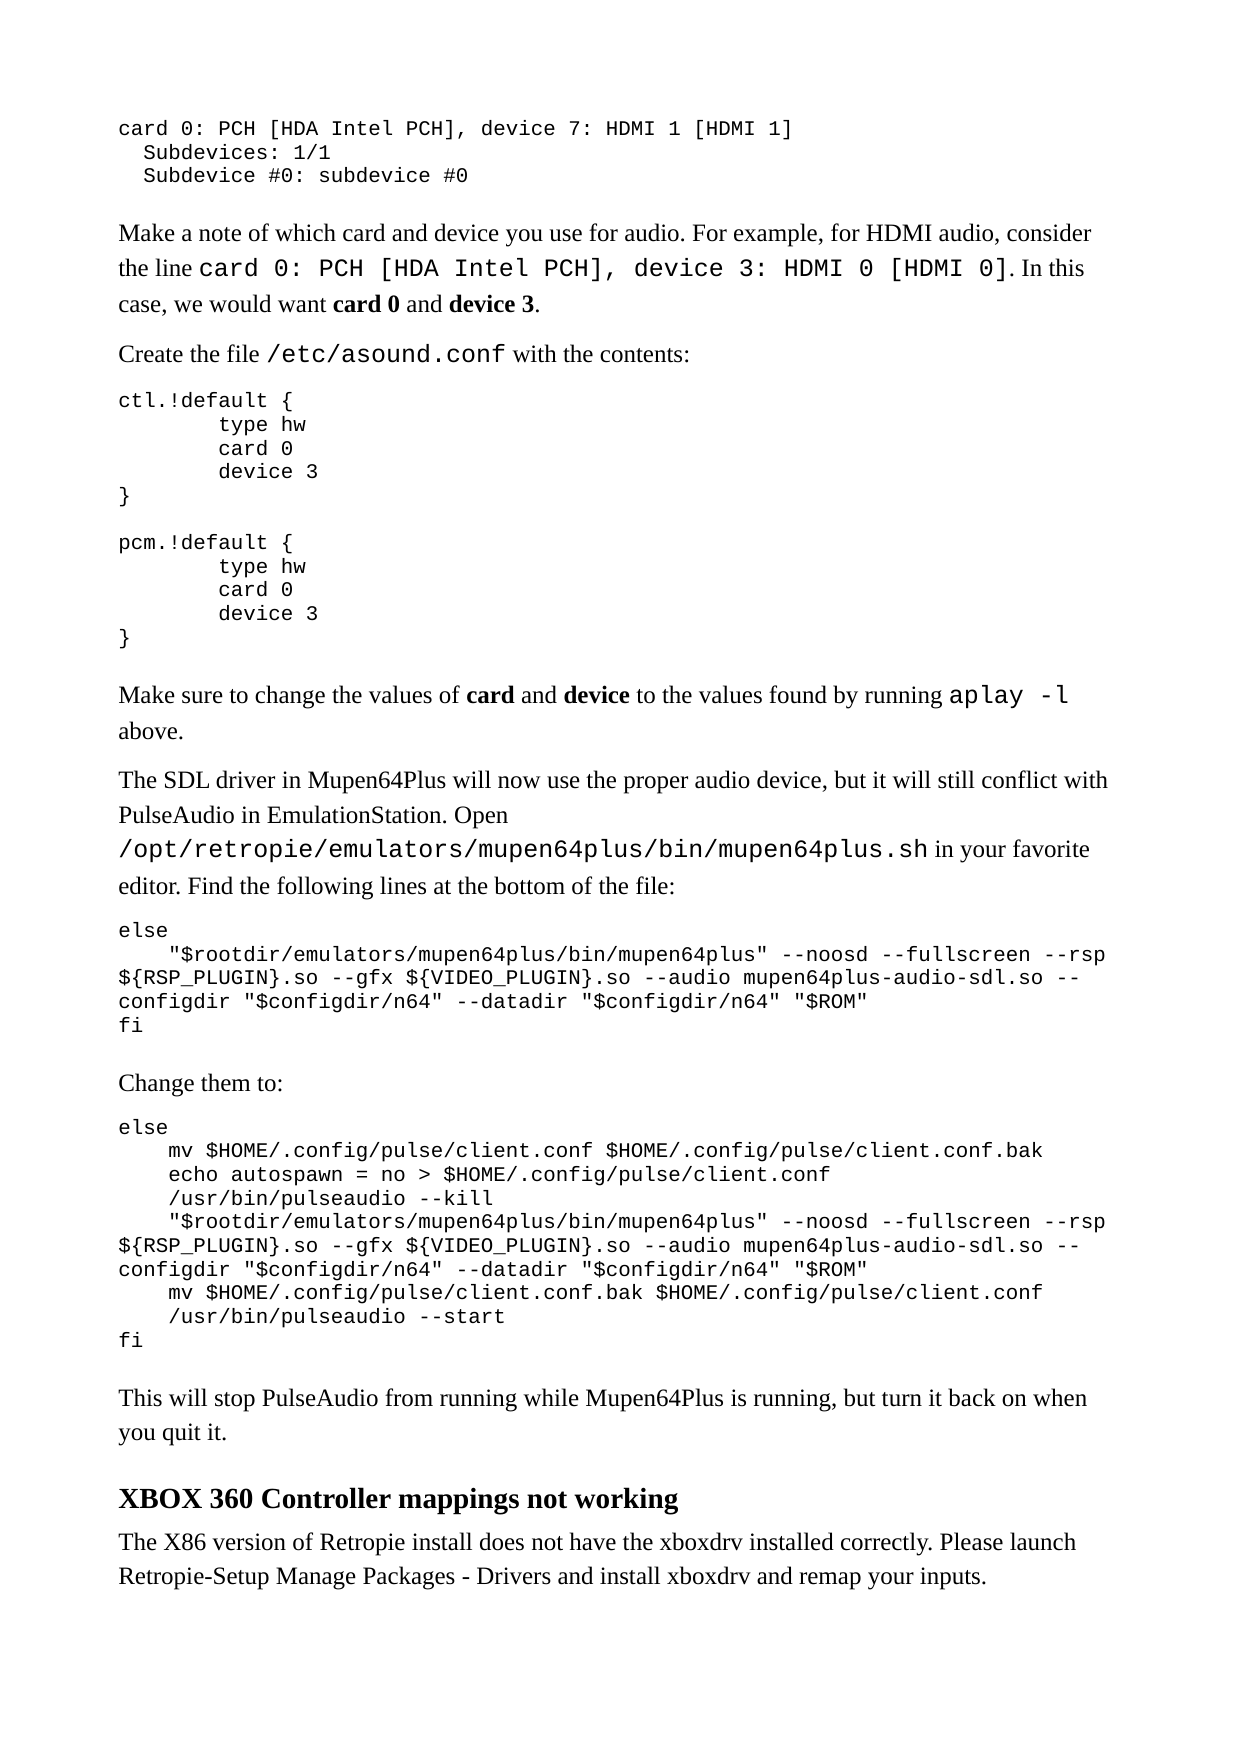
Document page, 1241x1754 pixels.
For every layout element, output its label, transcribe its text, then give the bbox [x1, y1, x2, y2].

text /usr/bin/pulseaudio --start [118, 1306, 1122, 1329]
text mv $HOME/.config/pulse/client.conf $HOME/.config/pulse/client.conf.bak [118, 1140, 1122, 1164]
text ctl.!default { [118, 390, 1122, 414]
text The X86 version of Retropie install does not have the xboxdrv installed correctly. Please launch Retropie-Setup Manage Packages - Drivers and install xboxdrv and remap your inputs. [118, 1527, 1122, 1590]
text Create the file /etc/asound.conf with the contents: [118, 339, 1122, 369]
subtitle XBOX 360 Controller mappings not working [118, 1481, 1122, 1514]
text Subdevices: 1/1 [118, 142, 1122, 165]
text pcm.!default { [118, 532, 1122, 556]
text else [118, 1117, 1122, 1140]
text } [118, 485, 1122, 508]
text fi [118, 1329, 1122, 1353]
text Make a note of which card and device you use for audio. For example, for HDMI audio, consider the line card 0: PCH [HDA Intel PCH], device 3: HDMI 0 [HDMI 0]. In this case, we would want card 0 and device 3. [118, 218, 1122, 318]
text card 0 [118, 437, 1122, 461]
text Subdevice #0: subdevice #0 [118, 165, 1122, 189]
text echo autospawn = no > $HOME/.config/pulse/client.conf [118, 1164, 1122, 1188]
text device 3 [118, 461, 1122, 485]
text else [118, 920, 1122, 944]
text Make sure to change the values of card and device to the values found by running aplay -l above. [118, 680, 1122, 745]
text "$rootdir/emulators/mupen64plus/bin/mupen64plus" --noosd --fullscreen --rsp ${RSP_PLUGIN}.so --gfx ${VIDEO_PLUGIN}.so --audio mupen64plus-audio-sdl.so --configdir "$configdir/n64" --datadir "$configdir/n64" "$ROM" [118, 944, 1122, 1014]
text Change them to: [118, 1068, 1122, 1096]
text fi [118, 1014, 1122, 1038]
text "$rootdir/emulators/mupen64plus/bin/mupen64plus" --noosd --fullscreen --rsp ${RSP_PLUGIN}.so --gfx ${VIDEO_PLUGIN}.so --audio mupen64plus-audio-sdl.so --configdir "$configdir/n64" --datadir "$configdir/n64" "$ROM" [118, 1211, 1122, 1282]
text This will stop PulseAudio from running while Mupen64Plus is running, but turn it back on when you quit it. [118, 1383, 1122, 1446]
text mv $HOME/.config/pulse/client.conf.bak $HOME/.config/pulse/client.conf [118, 1282, 1122, 1306]
text type hw [118, 414, 1122, 437]
text card 0 [118, 579, 1122, 603]
text card 0: PCH [HDA Intel PCH], device 7: HDMI 1 [HDMI 1] [118, 118, 1122, 142]
text The SDL driver in Mupen64Plus will now use the proper audio device, but it will still conflict with PulseAudio in EmulationStation. Open /opt/retropie/emulators/mupen64plus/bin/mupen64plus.sh in your favorite editor. Find the following lines at the bottom of the file: [118, 765, 1122, 900]
text type hw [118, 556, 1122, 579]
text } [118, 627, 1122, 650]
text device 3 [118, 603, 1122, 627]
text /usr/bin/pulseaudio --kill [118, 1188, 1122, 1211]
